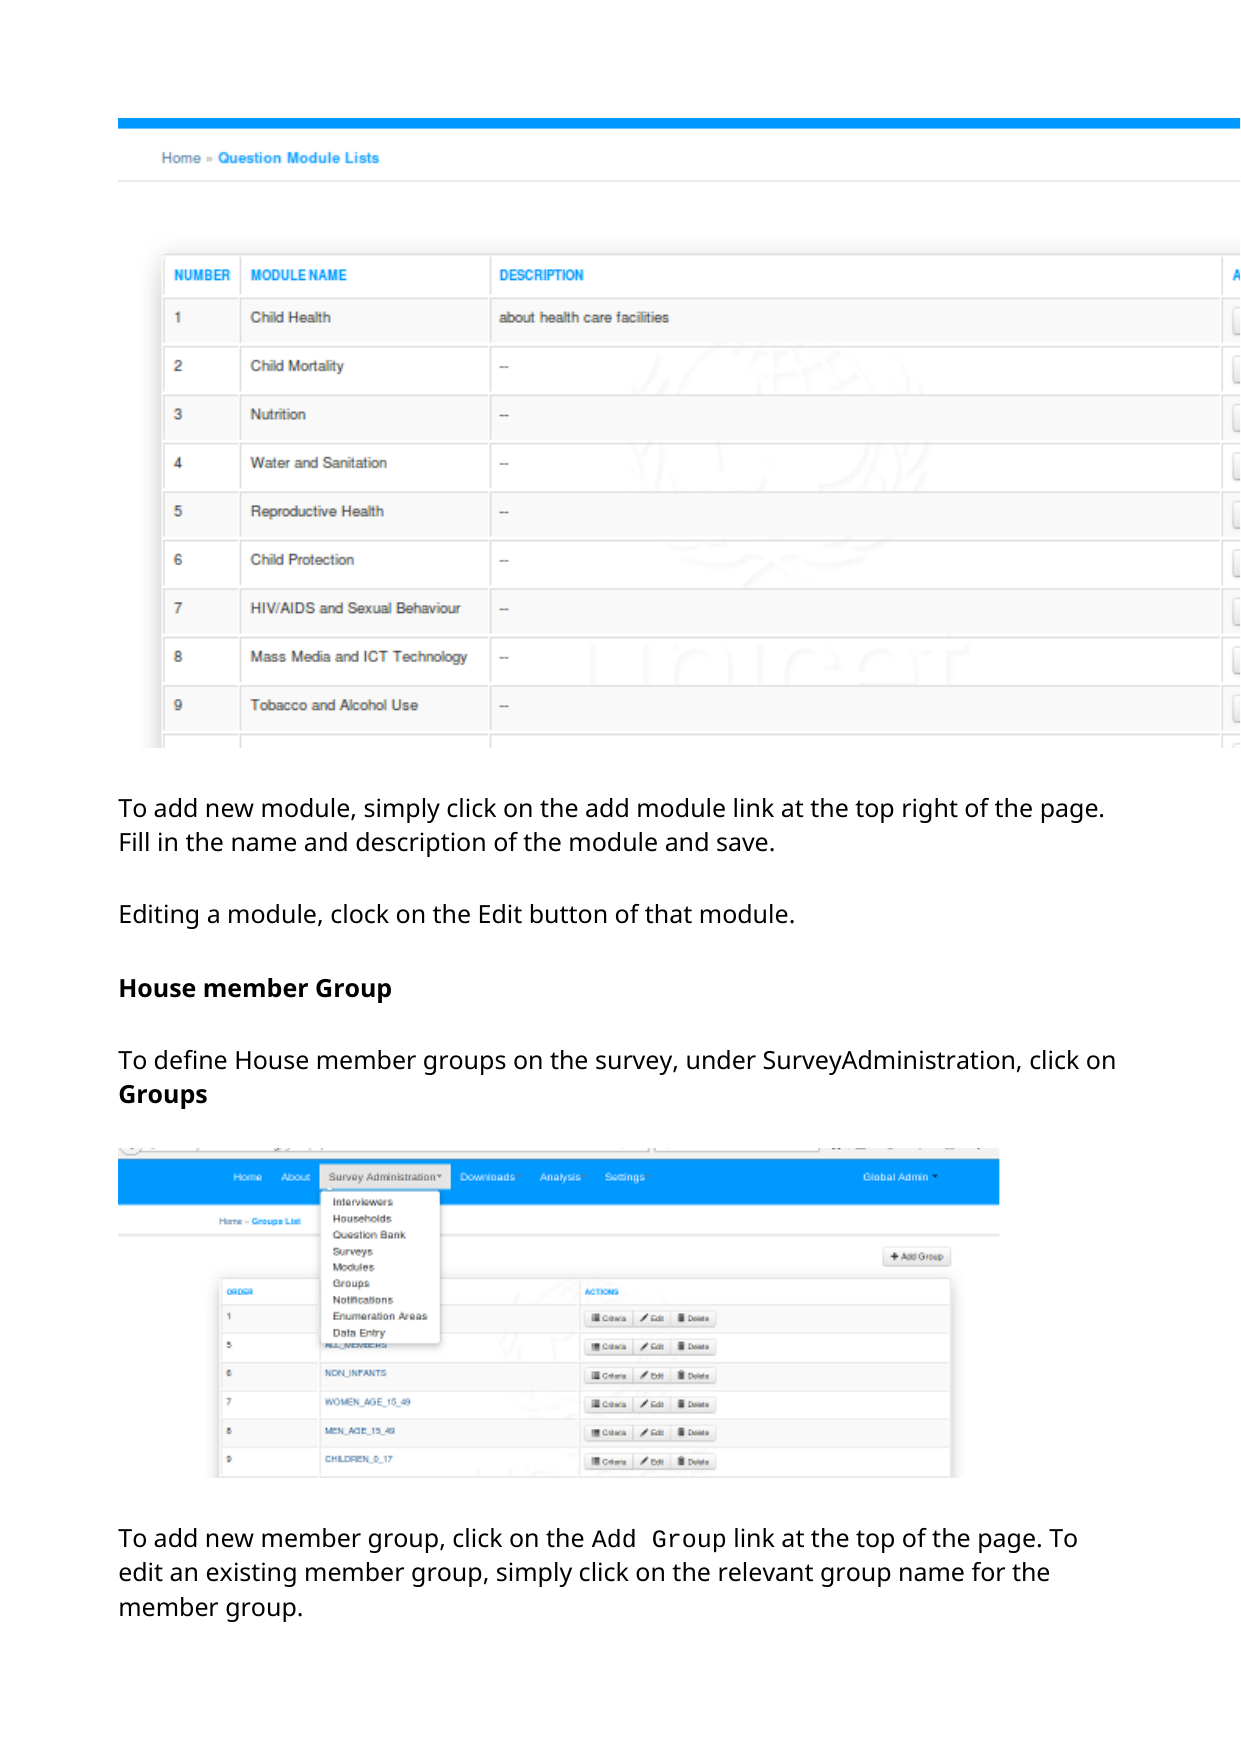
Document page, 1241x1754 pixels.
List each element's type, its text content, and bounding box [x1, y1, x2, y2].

text To add new member group, click on the Add Group link at the top of the page. To edit an existing member group, simply click on the relevant group name for the member group. [118, 1521, 1122, 1623]
text Editing a module, clock on the Edit button of that module. [118, 896, 1122, 930]
text To add new module, simply click on the add module link at the top right of the page. Fill in the name and description of the module and save. [118, 791, 1122, 859]
text House member Group [118, 971, 1122, 1005]
text To define House member groups on the survey, under SurveyAdministration, click on Groups [118, 1043, 1122, 1111]
